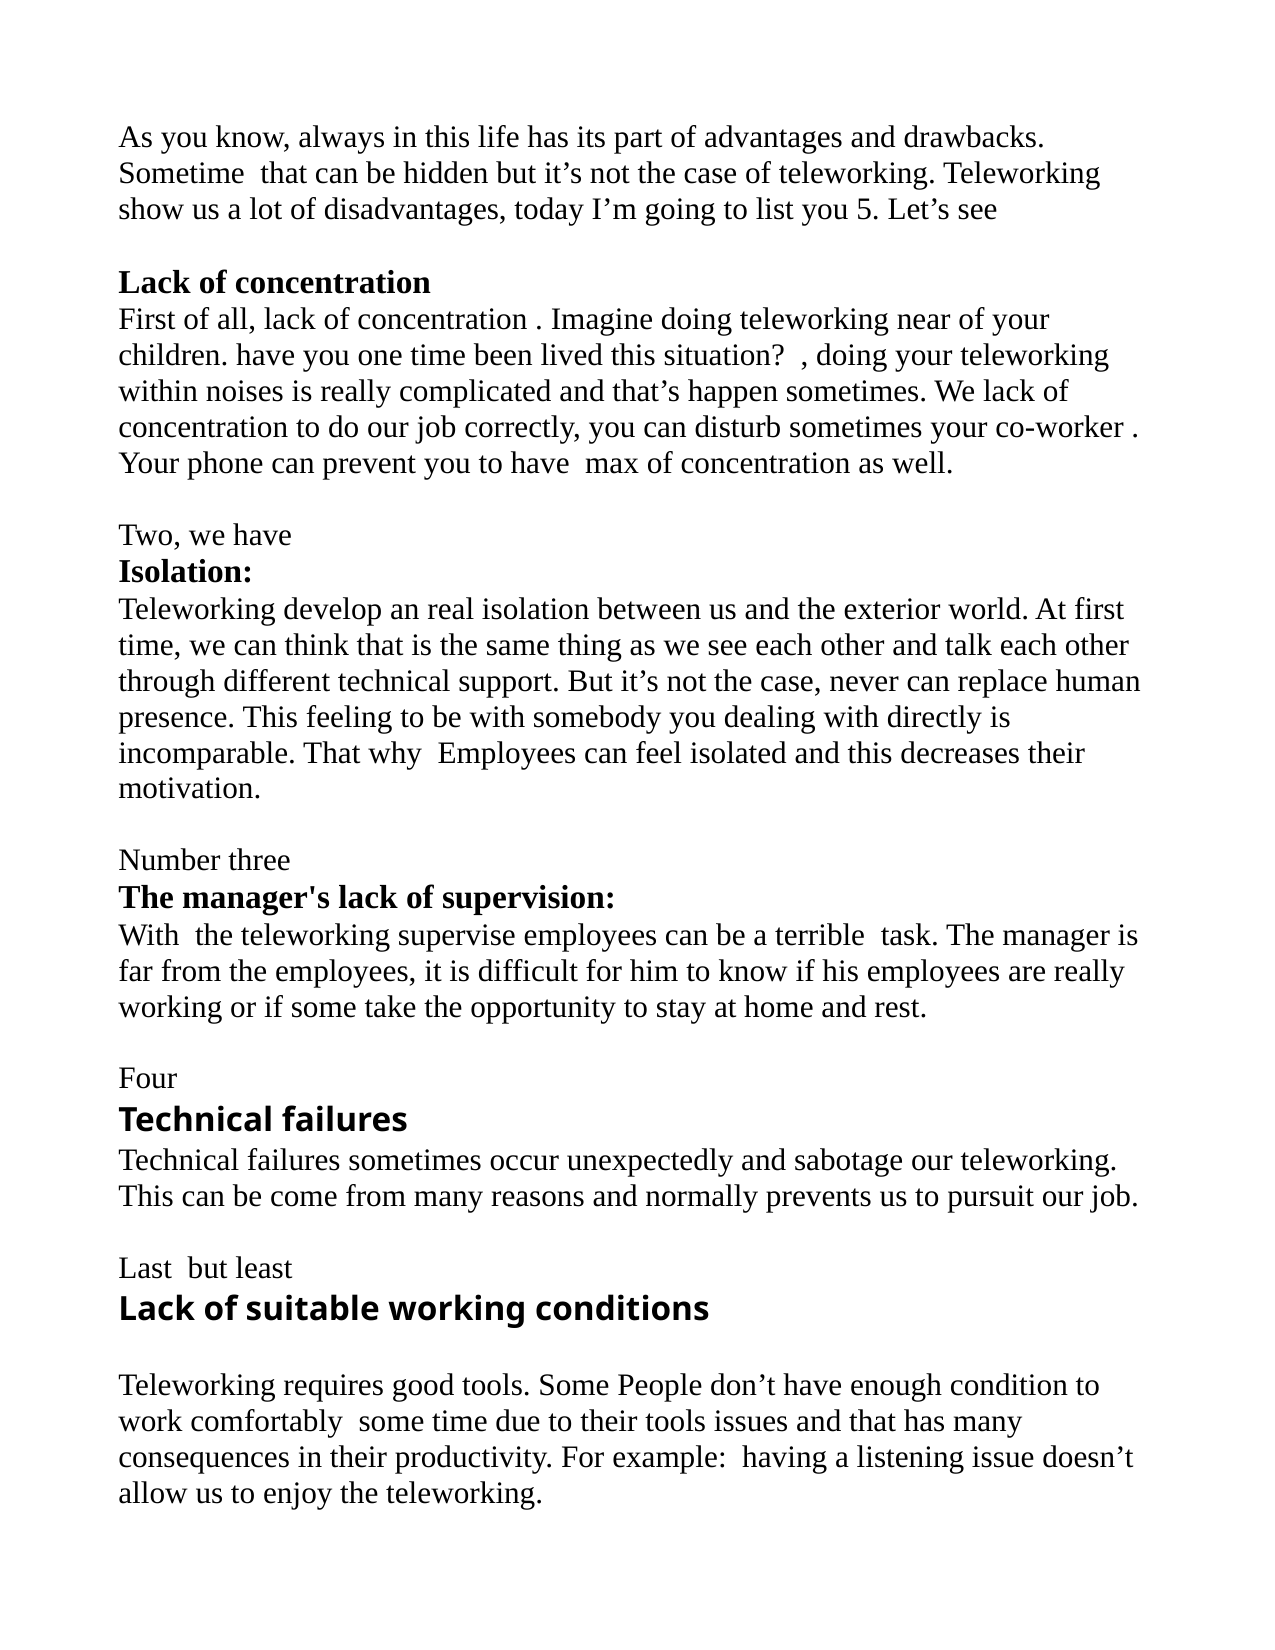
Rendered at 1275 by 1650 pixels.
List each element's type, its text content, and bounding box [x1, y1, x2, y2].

text Two, we have [118, 516, 1157, 552]
text Teleworking develop an real isolation between us and the exterior world. At first time, we can think that is the same thing as we see each other and talk each other through different technical support. But it’s not the case, never can replace human presence. This feeling to be with somebody you dealing with directly is incomparable. That why Employees can feel isolated and this decreases their motivation. [118, 590, 1157, 806]
text With the teleworking supervise employees can be a terrible task. The manager is far from the employees, it is difficult for him to know if his employees are really working or if some take the opportunity to stay at home and rest. [118, 916, 1157, 1024]
text As you know, always in this life has its part of advantages and drawbacks. Sometime that can be hidden but it’s not the case of teleworking. Teleworking show us a lot of disadvantages, today I’m going to list you 5. Let’s see [118, 118, 1157, 226]
text Number three [118, 842, 1157, 878]
text The manager's lack of supervision: [118, 878, 1157, 916]
text Teleworking requires good tools. Some People don’t have enough condition to work comfortably some time due to their tools issues and that has many consequences in their productivity. For example: having a listening issue doesn’t allow us to enjoy the teleworking. [118, 1366, 1157, 1510]
text Last but least [118, 1249, 1157, 1285]
text Lack of suitable working conditions [118, 1285, 1157, 1330]
text First of all, lack of concentration . Imagine doing teleworking near of your children. have you one time been lived this situation? , doing your teleworking within noises is really complicated and that’s happen sometimes. We lack of concentration to do our job correctly, you can disturb sometimes your co-worker . Your phone can prevent you to have max of concentration as well. [118, 300, 1157, 480]
text Four [118, 1060, 1157, 1096]
text Technical failures [118, 1096, 1157, 1141]
text Technical failures sometimes occur unexpectedly and sabotage our teleworking. This can be come from many reasons and normally prevents us to pursuit our job. [118, 1141, 1157, 1213]
text Lack of concentration [118, 262, 1157, 300]
text Isolation: [118, 552, 1157, 590]
